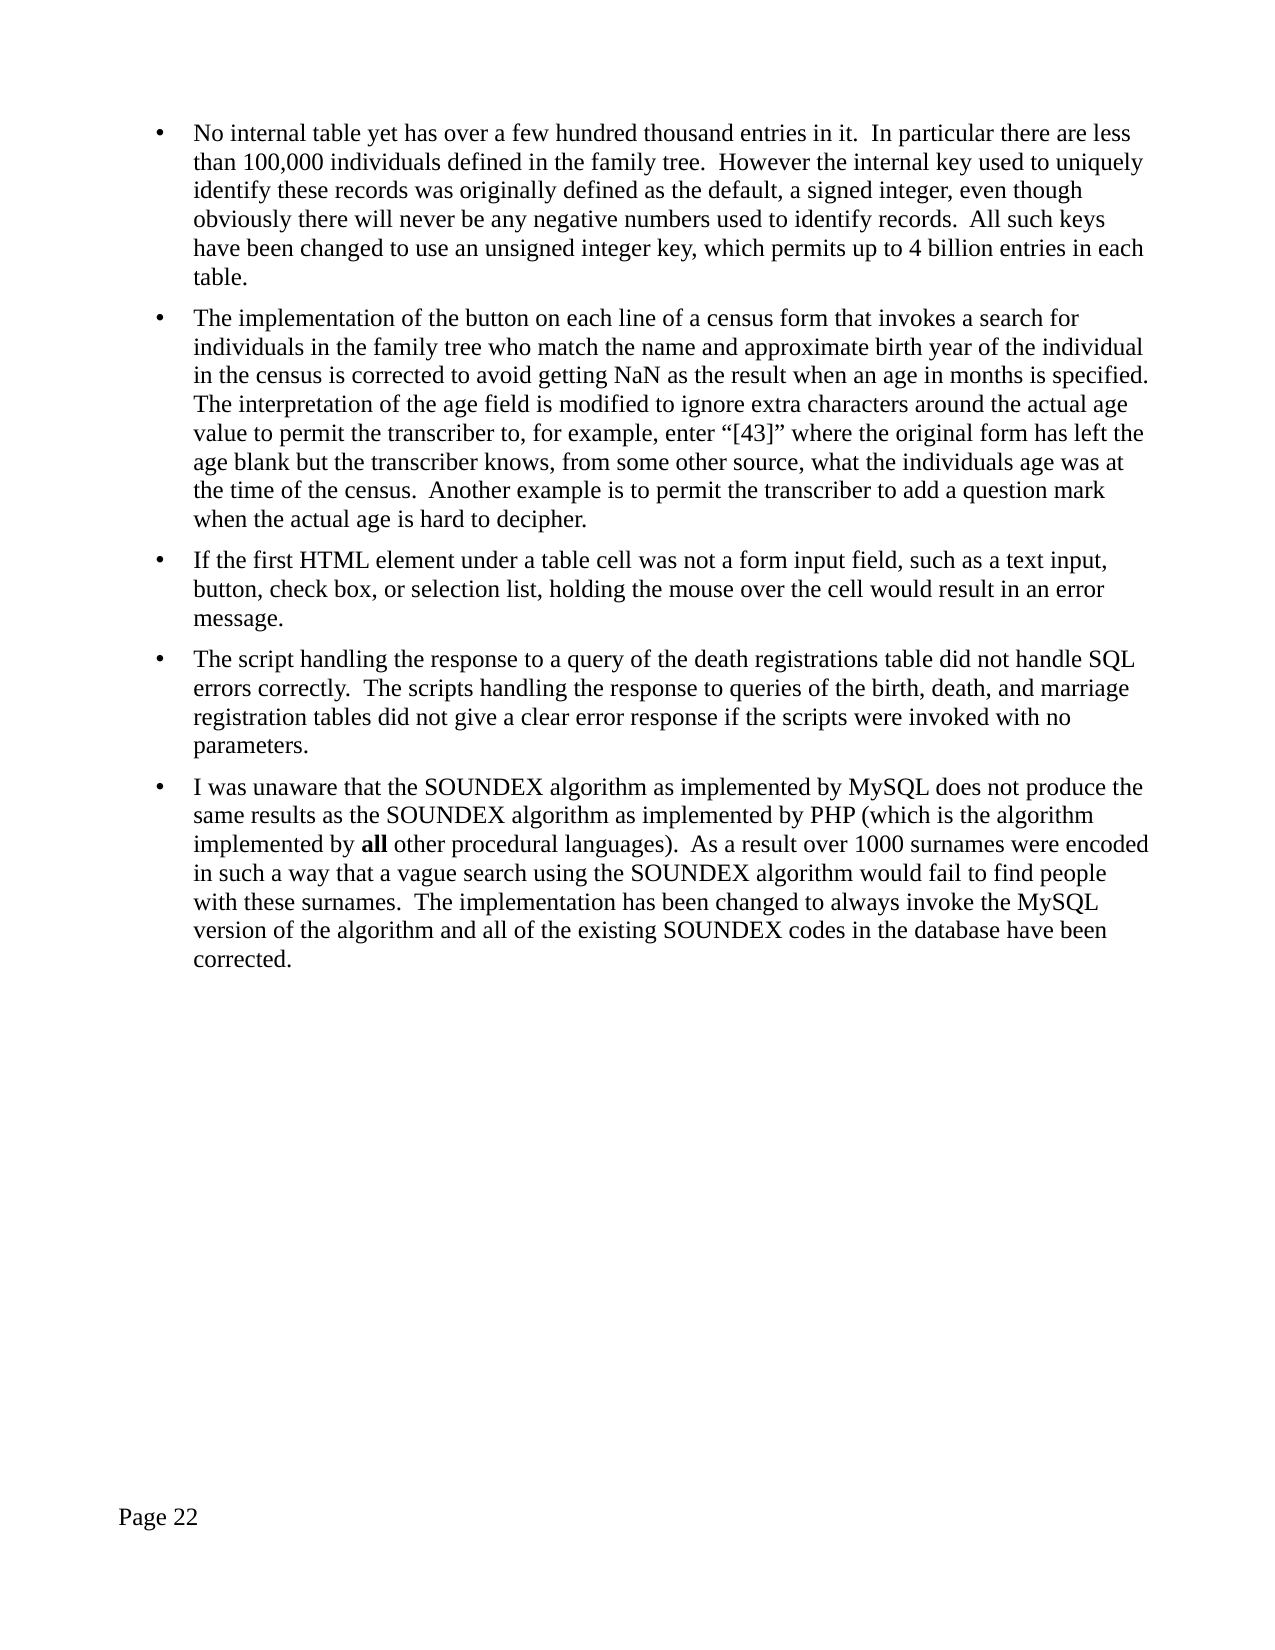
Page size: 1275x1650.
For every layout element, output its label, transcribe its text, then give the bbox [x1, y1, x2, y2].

list If the first HTML element under a table cell was not a form input field, such as a text input, button, check box, or selection list, holding the mouse over the cell would result in an error message. [156, 546, 1157, 632]
list I was unaware that the SOUNDEX algorithm as implemented by MySQL does not produce the same results as the SOUNDEX algorithm as implemented by PHP (which is the algorithm implemented by all other procedural languages). As a result over 1000 surnames were encoded in such a way that a vague search using the SOUNDEX algorithm would fail to find people with these surnames. The implementation has been changed to always invoke the MySQL version of the algorithm and all of the existing SOUNDEX codes in the database have been corrected. [156, 772, 1157, 973]
list The implementation of the button on each line of a census form that invokes a search for individuals in the family tree who match the name and approximate birth year of the individual in the census is corrected to avoid getting NaN as the result when an age in months is specified. The interpretation of the age field is modified to ignore extra characters around the actual age value to permit the transcriber to, for example, enter “[43]” where the original form has left the age blank but the transcriber knows, from some other source, what the individuals age was at the time of the census. Another example is to permit the transcriber to add a question mark when the actual age is hard to decipher. [156, 303, 1157, 533]
list No internal table yet has over a few hundred thousand entries in it. In particular there are less than 100,000 individuals defined in the family tree. However the internal key used to uniquely identify these records was originally defined as the default, a signed integer, even though obviously there will never be any negative numbers used to identify records. All such keys have been changed to use an unsigned integer key, which permits up to 4 billion entries in each table. [156, 118, 1157, 291]
list The script handling the response to a query of the death registrations table did not handle SQL errors correctly. The scripts handling the response to queries of the birth, death, and marriage registration tables did not give a clear error response if the scripts were invoked with no parameters. [156, 644, 1157, 759]
